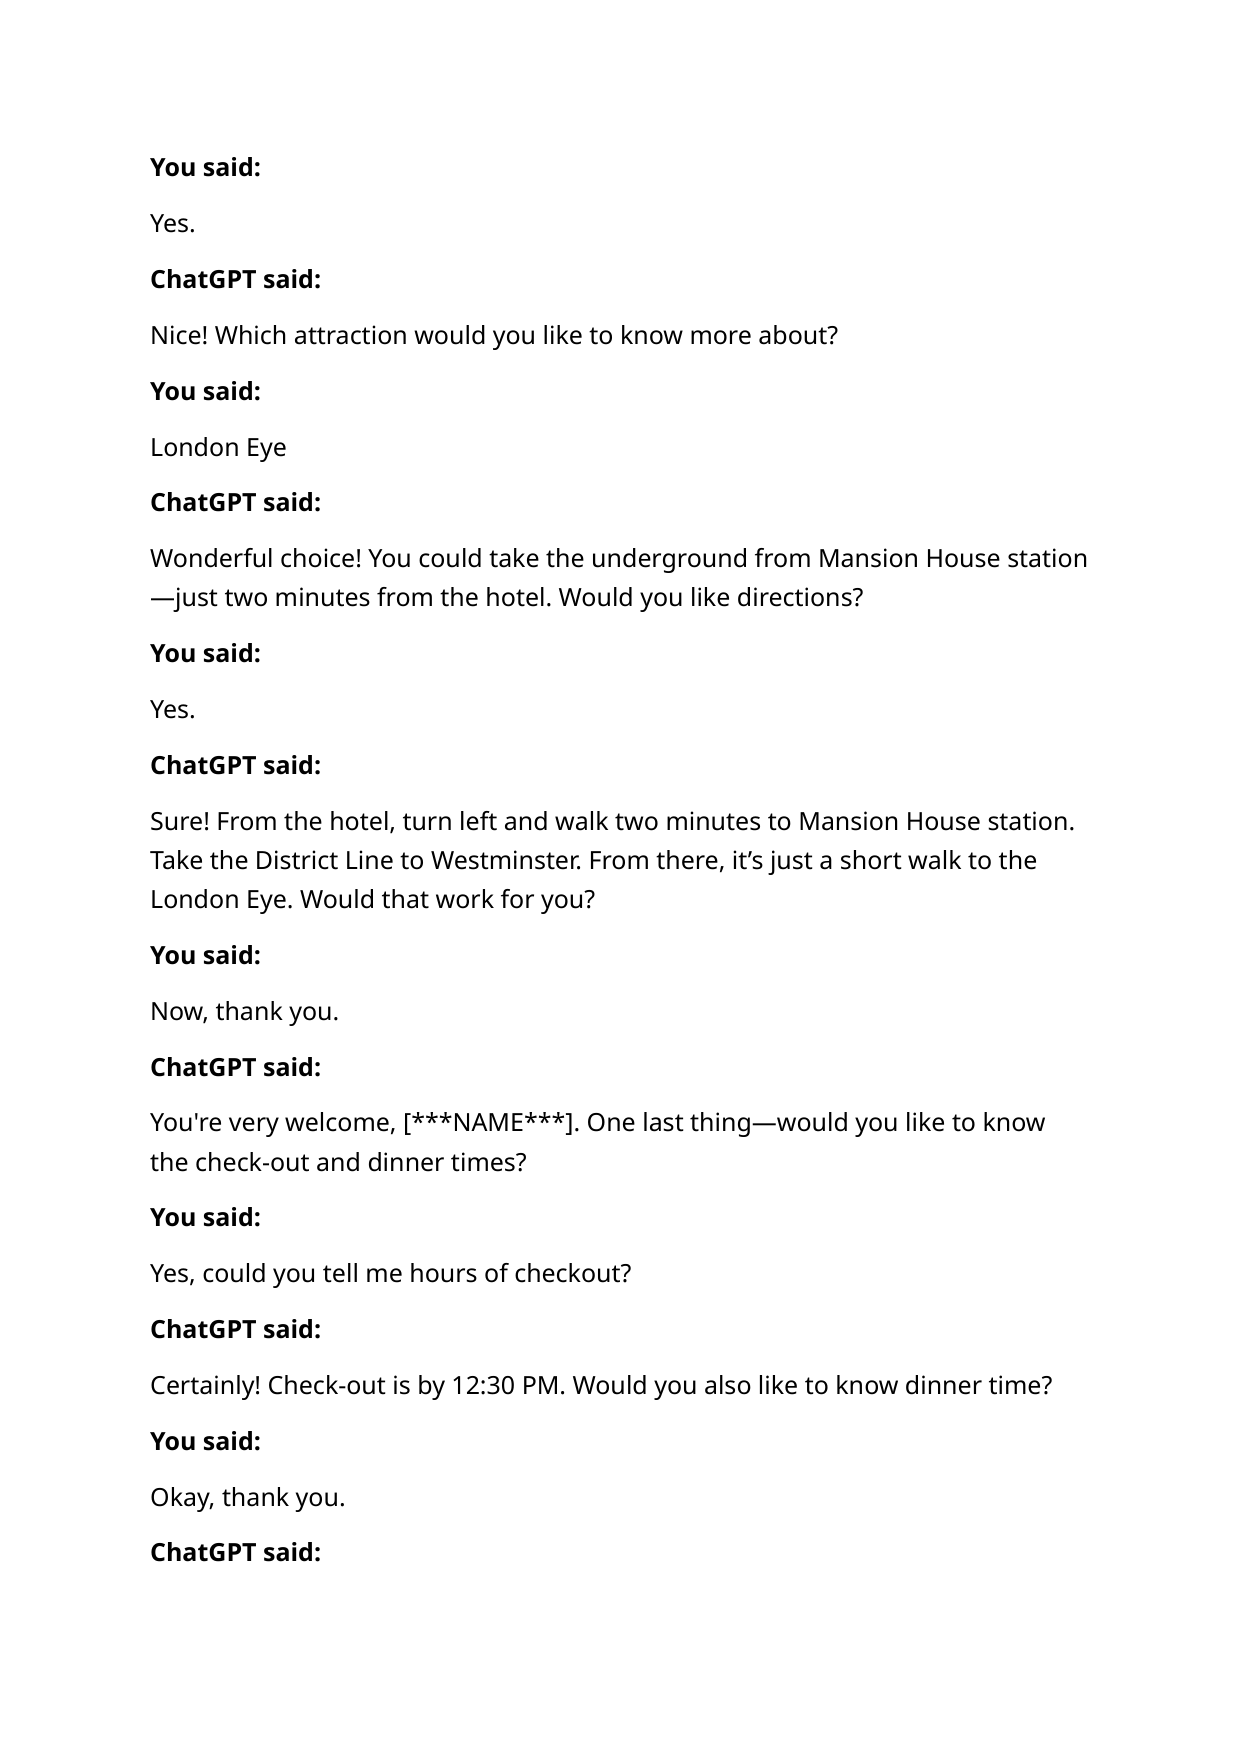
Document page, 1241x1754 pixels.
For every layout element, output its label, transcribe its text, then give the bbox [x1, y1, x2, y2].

text Okay, thank you. [150, 1479, 1090, 1513]
text Sure! From the hotel, turn left and walk two minutes to Mansion House station. Take the District Line to Westminster. From there, it’s just a short walk to the London Eye. Would that work for you? [150, 803, 1090, 916]
text You said: [150, 150, 1090, 184]
text ChatGPT said: [150, 262, 1090, 296]
text Wonderful choice! You could take the underground from Mansion House station—just two minutes from the hotel. Would you like directions? [150, 541, 1090, 614]
text Yes, could you tell me hours of checkout? [150, 1256, 1090, 1290]
text ChatGPT said: [150, 485, 1090, 519]
text You said: [150, 636, 1090, 670]
text ChatGPT said: [150, 1535, 1090, 1569]
text ChatGPT said: [150, 747, 1090, 782]
text Nice! Which attraction would you like to know more about? [150, 317, 1090, 352]
text You said: [150, 937, 1090, 972]
text Certainly! Check-out is by 12:30 PM. Would you also like to know dinner time? [150, 1367, 1090, 1402]
text You said: [150, 1423, 1090, 1457]
text Now, thank you. [150, 993, 1090, 1027]
text Yes. [150, 692, 1090, 726]
text ChatGPT said: [150, 1049, 1090, 1083]
text You said: [150, 1200, 1090, 1234]
text ChatGPT said: [150, 1312, 1090, 1346]
text You're very welcome, [***NAME***]. One last thing—would you like to know the check-out and dinner times? [150, 1105, 1090, 1178]
text You said: [150, 373, 1090, 407]
text Yes. [150, 206, 1090, 240]
text London Eye [150, 429, 1090, 463]
